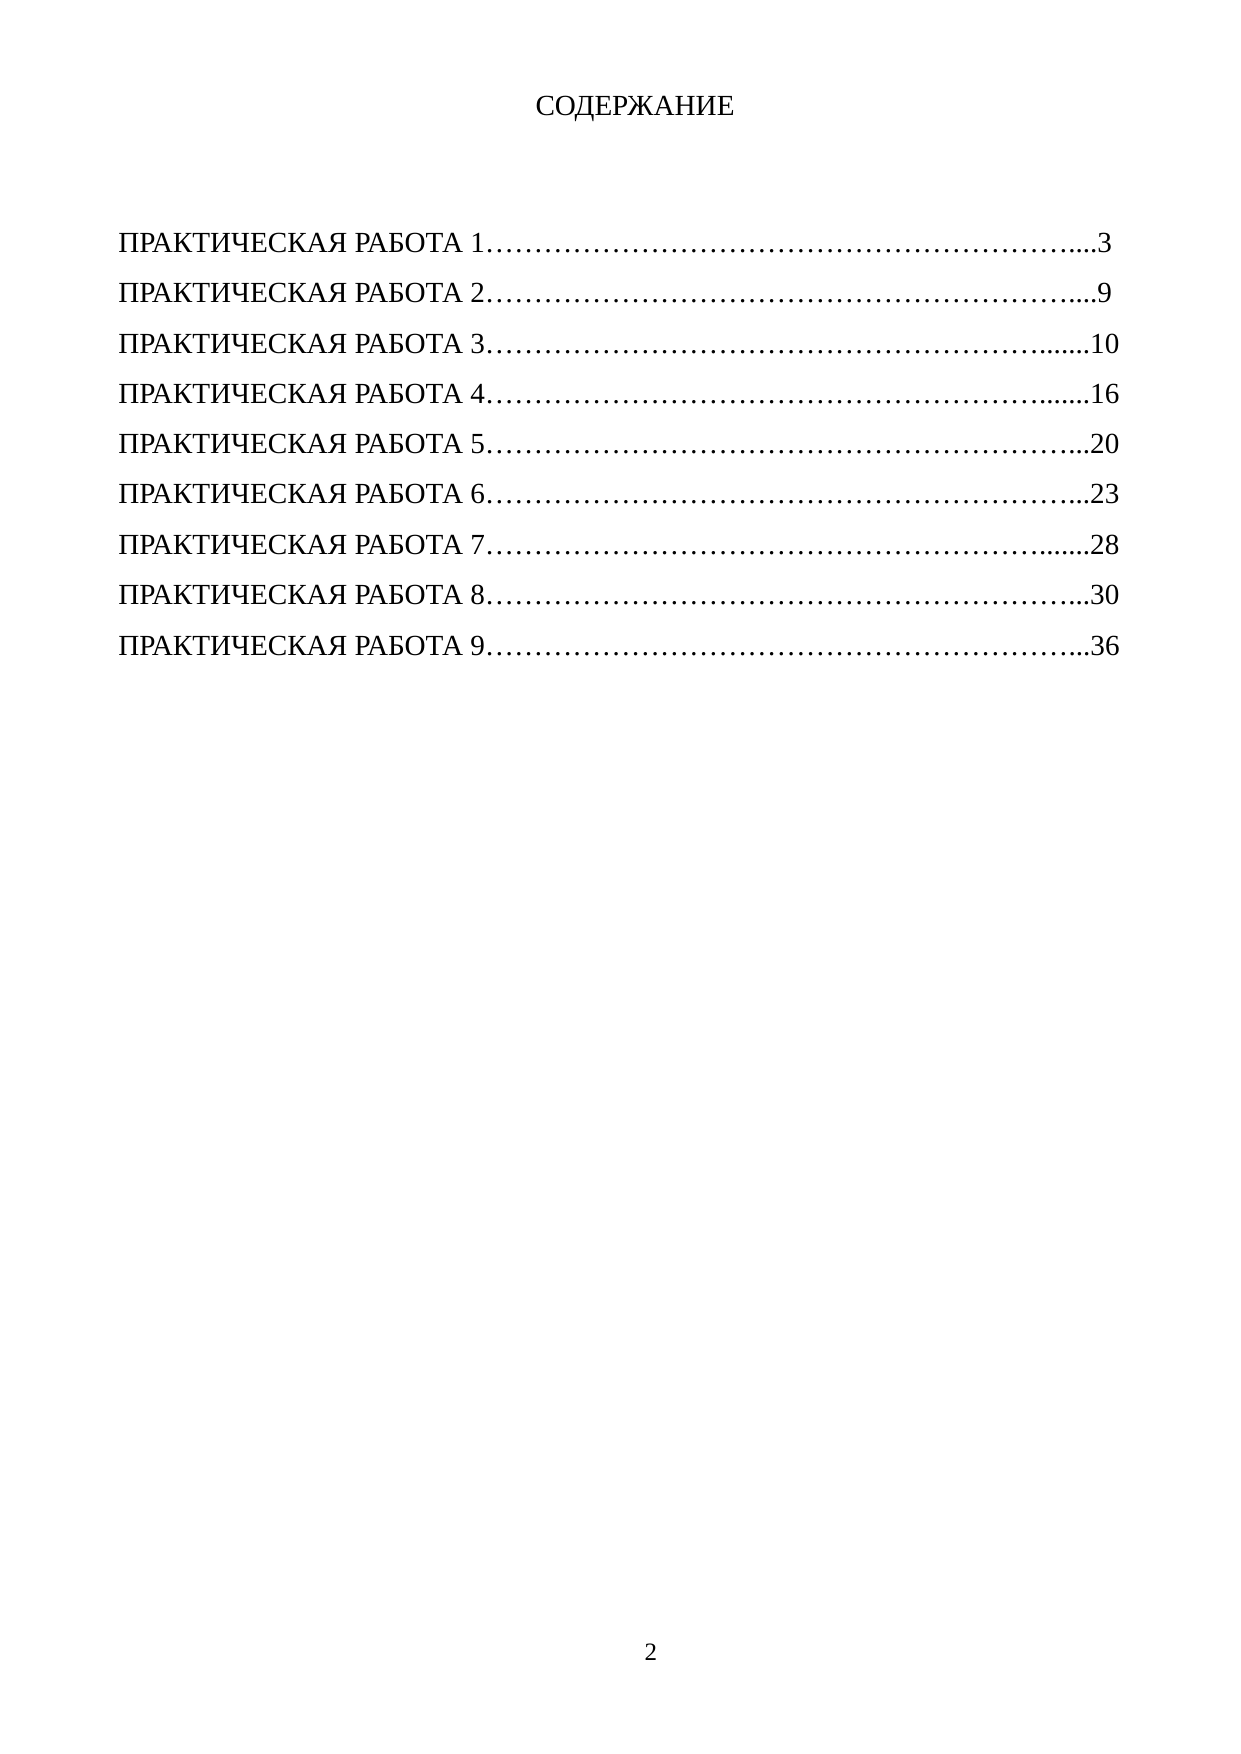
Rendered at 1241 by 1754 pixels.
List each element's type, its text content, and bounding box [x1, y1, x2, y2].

text ПРАКТИЧЕСКАЯ РАБОТА 9……………………………………………………...36 [118, 628, 1152, 661]
text ПРАКТИЧЕСКАЯ РАБОТА 5……………………………………………………...20 [118, 426, 1152, 460]
text СОДЕРЖАНИЕ [118, 88, 1152, 122]
text ПРАКТИЧЕСКАЯ РАБОТА 7………………………………………………….......28 [118, 527, 1152, 561]
text ПРАКТИЧЕСКАЯ РАБОТА 4………………………………………………….......16 [118, 376, 1152, 409]
text ПРАКТИЧЕСКАЯ РАБОТА 8……………………………………………………...30 [118, 577, 1152, 611]
text ПРАКТИЧЕСКАЯ РАБОТА 2……………………………………………………....9 [118, 275, 1152, 309]
text ПРАКТИЧЕСКАЯ РАБОТА 6……………………………………………………...23 [118, 477, 1152, 510]
text ПРАКТИЧЕСКАЯ РАБОТА 1……………………………………………………....3 [118, 225, 1152, 259]
text ПРАКТИЧЕСКАЯ РАБОТА 3………………………………………………….......10 [118, 326, 1152, 359]
